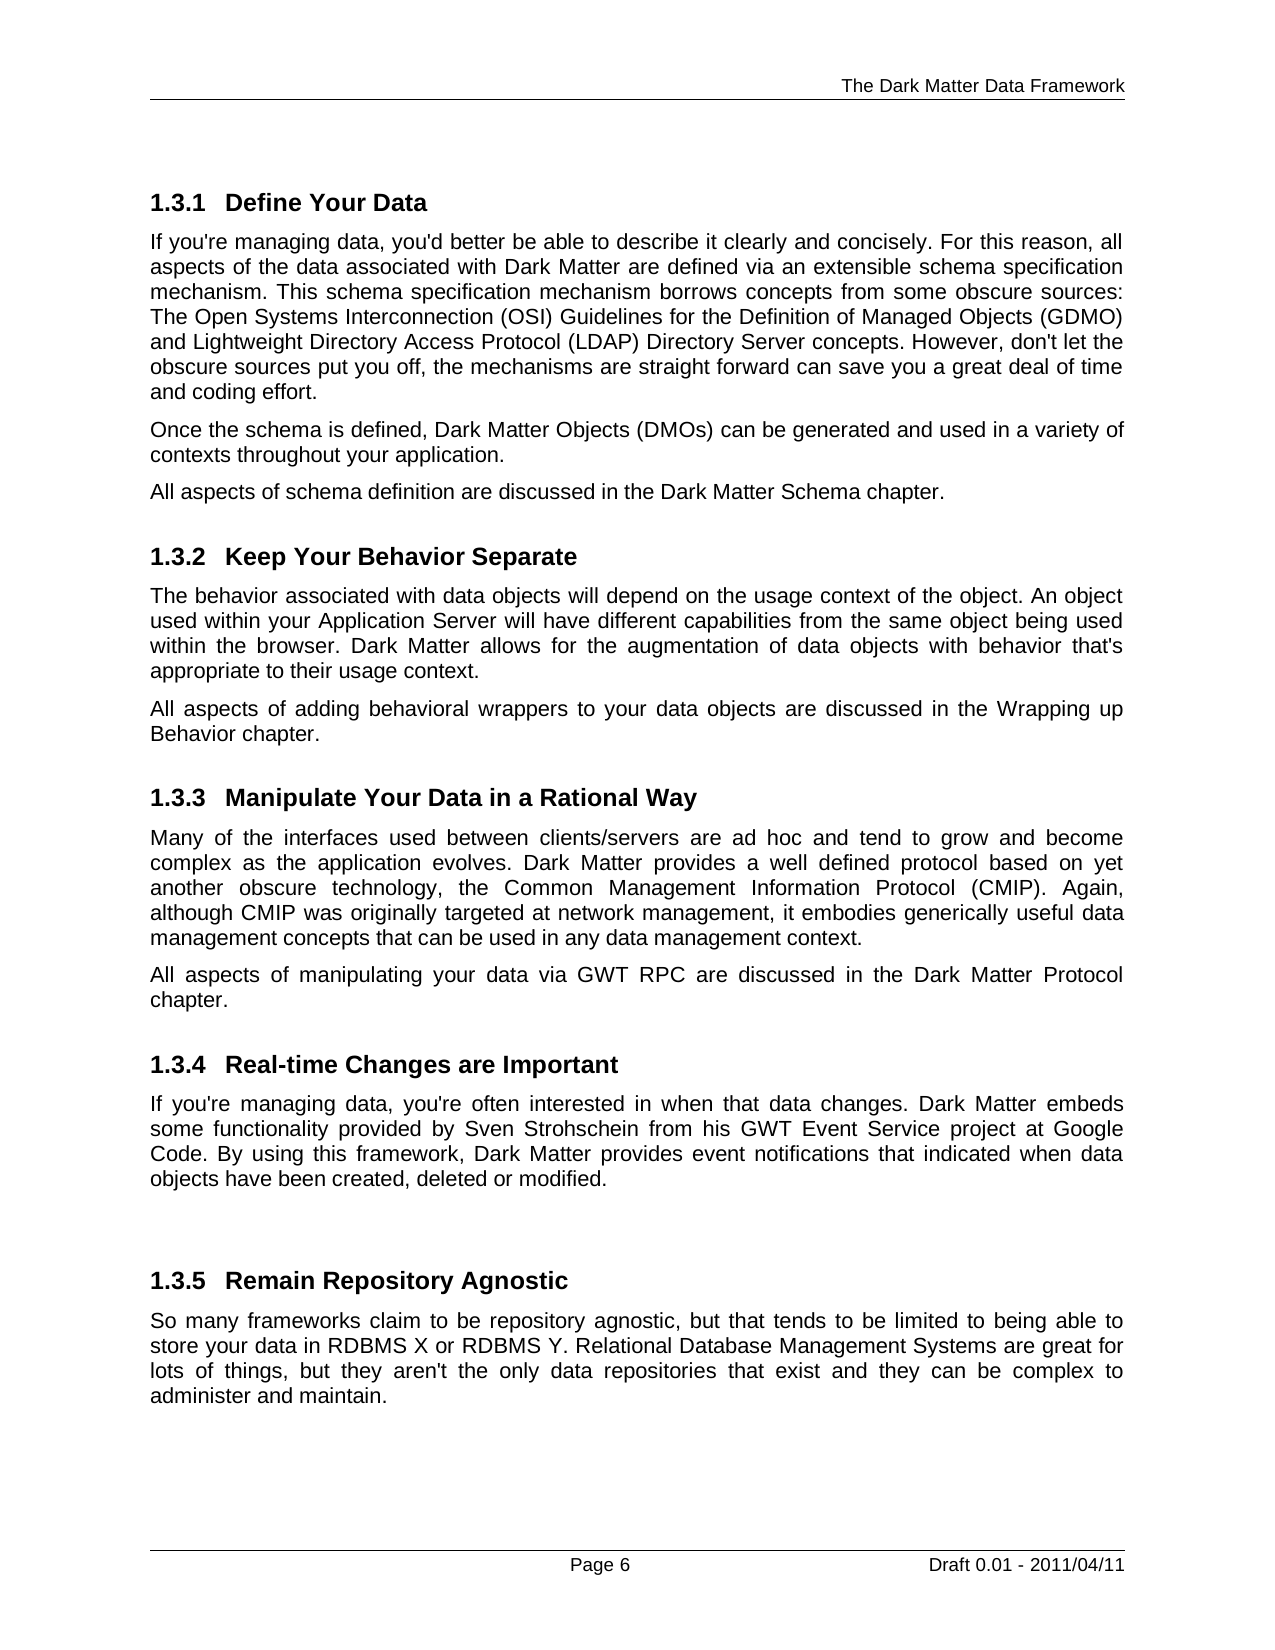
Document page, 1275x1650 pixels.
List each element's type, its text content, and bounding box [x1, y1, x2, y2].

subtitle Manipulate Your Data in a Rational Way [150, 783, 1125, 812]
text All aspects of adding behavioral wrappers to your data objects are discussed in the Wrapping up Behavior chapter. [150, 696, 1125, 746]
text If you're managing data, you'd better be able to describe it clearly and concisely. For this reason, all aspects of the data associated with Dark Matter are defined via an extensible schema specification mechanism. This schema specification mechanism borrows concepts from some obscure sources: The Open Systems Interconnection (OSI) Guidelines for the Definition of Managed Objects (GDMO) and Lightweight Directory Access Protocol (LDAP) Directory Server concepts. However, don't let the obscure sources put you off, the mechanisms are straight forward can save you a great deal of time and coding effort. [150, 229, 1125, 404]
text Once the schema is defined, Dark Matter Objects (DMOs) can be generated and used in a variety of contexts throughout your application. [150, 417, 1125, 467]
text If you're managing data, you're often interested in when that data changes. Dark Matter embeds some functionality provided by Sven Strohschein from his GWT Event Service project at Google Code. By using this framework, Dark Matter provides event notifications that indicated when data objects have been created, deleted or modified. [150, 1091, 1125, 1191]
subtitle Remain Repository Agnostic [150, 1266, 1125, 1295]
text The behavior associated with data objects will depend on the usage context of the object. An object used within your Application Server will have different capabilities from the same object being used within the browser. Dark Matter allows for the augmentation of data objects with behavior that's appropriate to their usage context. [150, 583, 1125, 683]
text All aspects of manipulating your data via GWT RPC are discussed in the Dark Matter Protocol chapter. [150, 962, 1125, 1012]
text So many frameworks claim to be repository agnostic, but that tends to be limited to being able to store your data in RDBMS X or RDBMS Y. Relational Database Management Systems are great for lots of things, but they aren't the only data repositories that exist and they can be complex to administer and maintain. [150, 1308, 1125, 1408]
text All aspects of schema definition are discussed in the Dark Matter Schema chapter. [150, 479, 1125, 504]
subtitle Keep Your Behavior Separate [150, 542, 1125, 571]
text Many of the interfaces used between clients/servers are ad hoc and tend to grow and become complex as the application evolves. Dark Matter provides a well defined protocol based on yet another obscure technology, the Common Management Information Protocol (CMIP). Again, although CMIP was originally targeted at network management, it embodies generically useful data management concepts that can be used in any data management context. [150, 825, 1125, 950]
subtitle Define Your Data [150, 187, 1125, 217]
subtitle Real-time Changes are Important [150, 1050, 1125, 1079]
